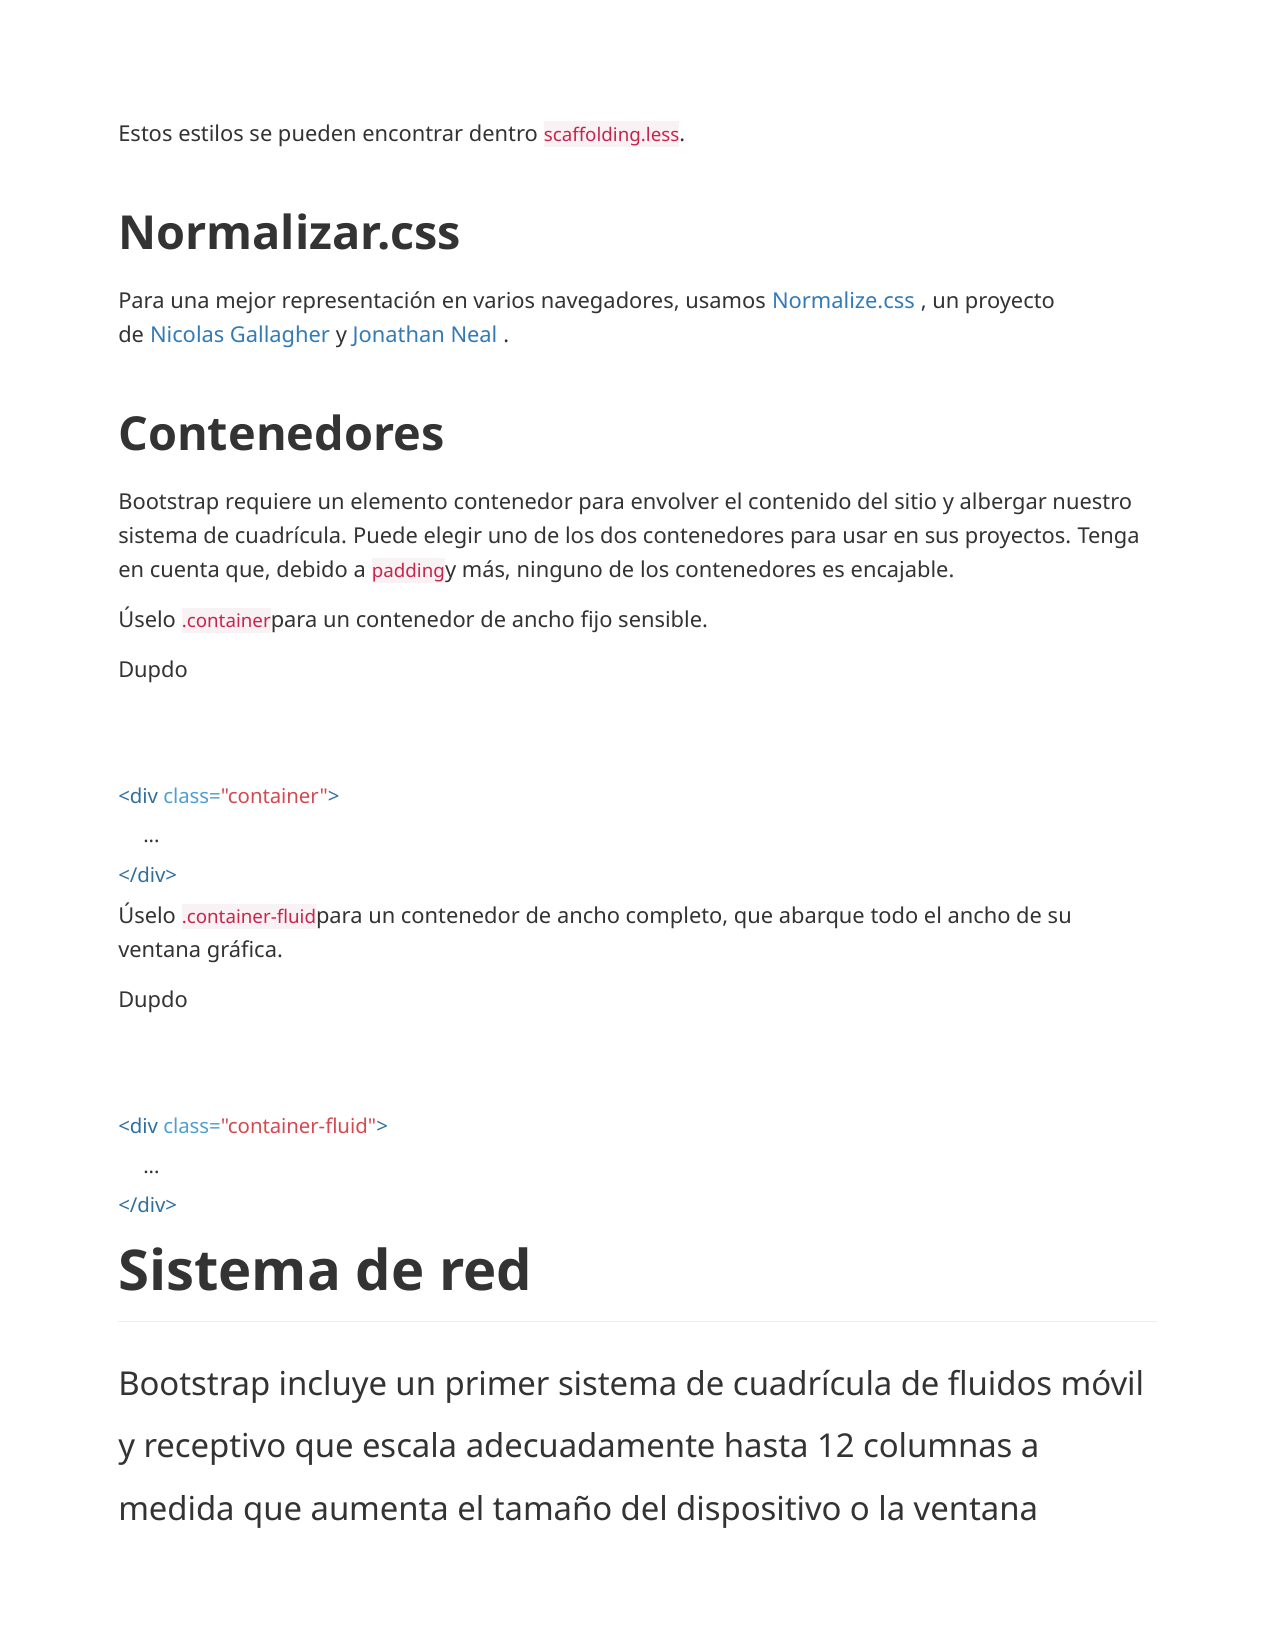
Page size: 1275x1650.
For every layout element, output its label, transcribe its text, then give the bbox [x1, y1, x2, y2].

text <div class="container"> [118, 782, 1157, 809]
subtitle Normalizar.css [118, 199, 1157, 263]
text Estos estilos se pueden encontrar dentro scaffolding.less. [118, 118, 1157, 148]
subtitle Sistema de red [118, 1230, 1157, 1321]
text Dupdo [118, 654, 1157, 684]
text ... [118, 821, 1157, 849]
text Bootstrap incluye un primer sistema de cuadrícula de fluidos móvil y receptivo que escala adecuadamente hasta 12 columnas a medida que aumenta el tamaño del dispositivo o la ventana [118, 1360, 1157, 1529]
subtitle Contenedores [118, 400, 1157, 464]
text Úselo .container-fluidpara un contenedor de ancho completo, que abarque todo el ancho de su ventana gráfica. [118, 900, 1157, 964]
text Úselo .containerpara un contenedor de ancho fijo sensible. [118, 604, 1157, 634]
text ... [118, 1151, 1157, 1179]
text Para una mejor representación en varios navegadores, usamos Normalize.css , un proyecto de Nicolas Gallagher y Jonathan Neal . [118, 285, 1157, 349]
text </div> [118, 1191, 1157, 1219]
text Bootstrap requiere un elemento contenedor para envolver el contenido del sitio y albergar nuestro sistema de cuadrícula. Puede elegir uno de los dos contenedores para usar en sus proyectos. Tenga en cuenta que, debido a paddingy más, ninguno de los contenedores es encajable. [118, 486, 1157, 584]
text </div> [118, 861, 1157, 888]
text Dupdo [118, 984, 1157, 1014]
text <div class="container-fluid"> [118, 1112, 1157, 1140]
